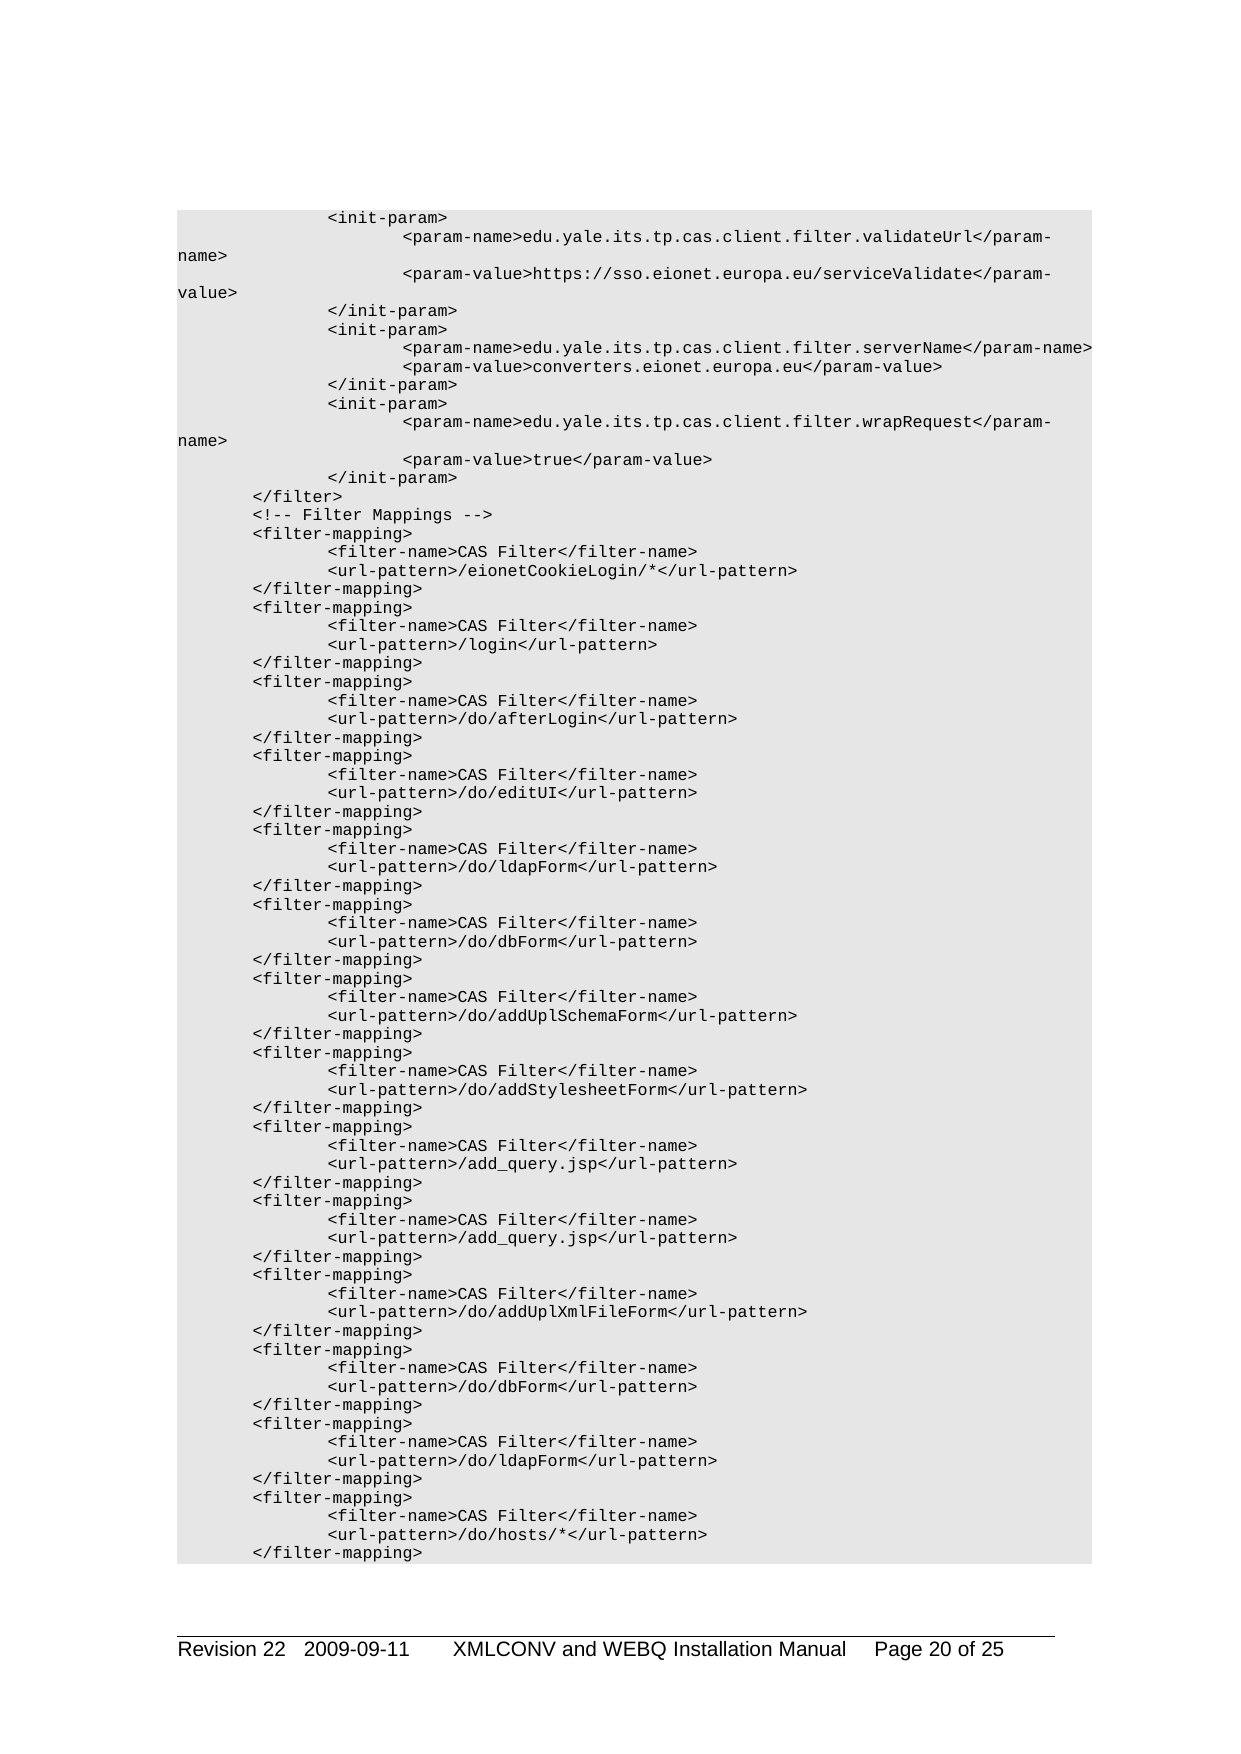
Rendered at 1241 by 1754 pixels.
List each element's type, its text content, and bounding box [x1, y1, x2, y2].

list <filter-name>CAS Filter</filter-name> [177, 767, 1092, 785]
list </filter-mapping> [177, 1174, 1092, 1193]
list <filter-mapping> [177, 971, 1092, 989]
list <filter-mapping> [177, 1267, 1092, 1286]
list <url-pattern>/do/hosts/*</url-pattern> [177, 1527, 1092, 1545]
list <url-pattern>/do/addUplSchemaForm</url-pattern> [177, 1008, 1092, 1026]
list <url-pattern>/add_query.jsp</url-pattern> [177, 1156, 1092, 1174]
list </filter-mapping> [177, 1545, 1092, 1564]
list <param-name>edu.yale.its.tp.cas.client.filter.validateUrl</param-name> [177, 229, 1092, 266]
list </filter-mapping> [177, 804, 1092, 822]
list <filter-name>CAS Filter</filter-name> [177, 989, 1092, 1008]
list </filter-mapping> [177, 729, 1092, 748]
list <filter-name>CAS Filter</filter-name> [177, 1286, 1092, 1304]
list <filter-name>CAS Filter</filter-name> [177, 1508, 1092, 1527]
list <filter-mapping> [177, 1416, 1092, 1434]
list <url-pattern>/do/dbForm</url-pattern> [177, 933, 1092, 952]
list </filter-mapping> [177, 1323, 1092, 1341]
list <param-name>edu.yale.its.tp.cas.client.filter.wrapRequest</param-name> [177, 414, 1092, 451]
list <filter-mapping> [177, 600, 1092, 618]
list <filter-name>CAS Filter</filter-name> [177, 1063, 1092, 1082]
list <url-pattern>/do/editUI</url-pattern> [177, 785, 1092, 804]
list <filter-mapping> [177, 1193, 1092, 1212]
list <filter-name>CAS Filter</filter-name> [177, 1360, 1092, 1378]
list <url-pattern>/do/addUplXmlFileForm</url-pattern> [177, 1304, 1092, 1323]
list <param-value>https://sso.eionet.europa.eu/serviceValidate</param-value> [177, 266, 1092, 303]
list <param-value>converters.eionet.europa.eu</param-value> [177, 359, 1092, 377]
list <filter-name>CAS Filter</filter-name> [177, 1434, 1092, 1453]
list </filter-mapping> [177, 1100, 1092, 1119]
list </filter-mapping> [177, 878, 1092, 896]
list </filter-mapping> [177, 581, 1092, 600]
list </filter-mapping> [177, 655, 1092, 674]
list </filter-mapping> [177, 952, 1092, 971]
list <url-pattern>/do/dbForm</url-pattern> [177, 1378, 1092, 1397]
list <filter-name>CAS Filter</filter-name> [177, 1212, 1092, 1230]
list <url-pattern>/do/ldapForm</url-pattern> [177, 859, 1092, 878]
list <filter-mapping> [177, 1119, 1092, 1137]
list </init-param> [177, 377, 1092, 396]
list <filter-mapping> [177, 1341, 1092, 1360]
list </init-param> [177, 303, 1092, 322]
list </filter-mapping> [177, 1026, 1092, 1045]
list <filter-name>CAS Filter</filter-name> [177, 915, 1092, 933]
list <filter-mapping> [177, 526, 1092, 544]
list <url-pattern>/do/afterLogin</url-pattern> [177, 711, 1092, 729]
list </filter-mapping> [177, 1397, 1092, 1416]
list <url-pattern>/add_query.jsp</url-pattern> [177, 1230, 1092, 1249]
list <filter-name>CAS Filter</filter-name> [177, 692, 1092, 711]
list <filter-name>CAS Filter</filter-name> [177, 618, 1092, 637]
list </filter-mapping> [177, 1471, 1092, 1490]
list <url-pattern>/eionetCookieLogin/*</url-pattern> [177, 563, 1092, 581]
list <filter-mapping> [177, 674, 1092, 692]
list </filter-mapping> [177, 1249, 1092, 1267]
list <url-pattern>/login</url-pattern> [177, 637, 1092, 655]
list <filter-mapping> [177, 896, 1092, 915]
list <filter-mapping> [177, 1045, 1092, 1063]
list <filter-mapping> [177, 748, 1092, 767]
list <filter-name>CAS Filter</filter-name> [177, 1137, 1092, 1156]
list <init-param> [177, 396, 1092, 414]
list <filter-mapping> [177, 822, 1092, 841]
list <param-value>true</param-value> [177, 451, 1092, 470]
list <url-pattern>/do/addStylesheetForm</url-pattern> [177, 1082, 1092, 1100]
list <filter-mapping> [177, 1490, 1092, 1508]
list <url-pattern>/do/ldapForm</url-pattern> [177, 1453, 1092, 1471]
list <filter-name>CAS Filter</filter-name> [177, 841, 1092, 859]
list <param-name>edu.yale.its.tp.cas.client.filter.serverName</param-name> [177, 340, 1092, 359]
list <init-param> [177, 210, 1092, 229]
list </filter> [177, 488, 1092, 507]
list <filter-name>CAS Filter</filter-name> [177, 544, 1092, 563]
list <init-param> [177, 322, 1092, 340]
list <!-- Filter Mappings --> [177, 507, 1092, 526]
list </init-param> [177, 470, 1092, 488]
